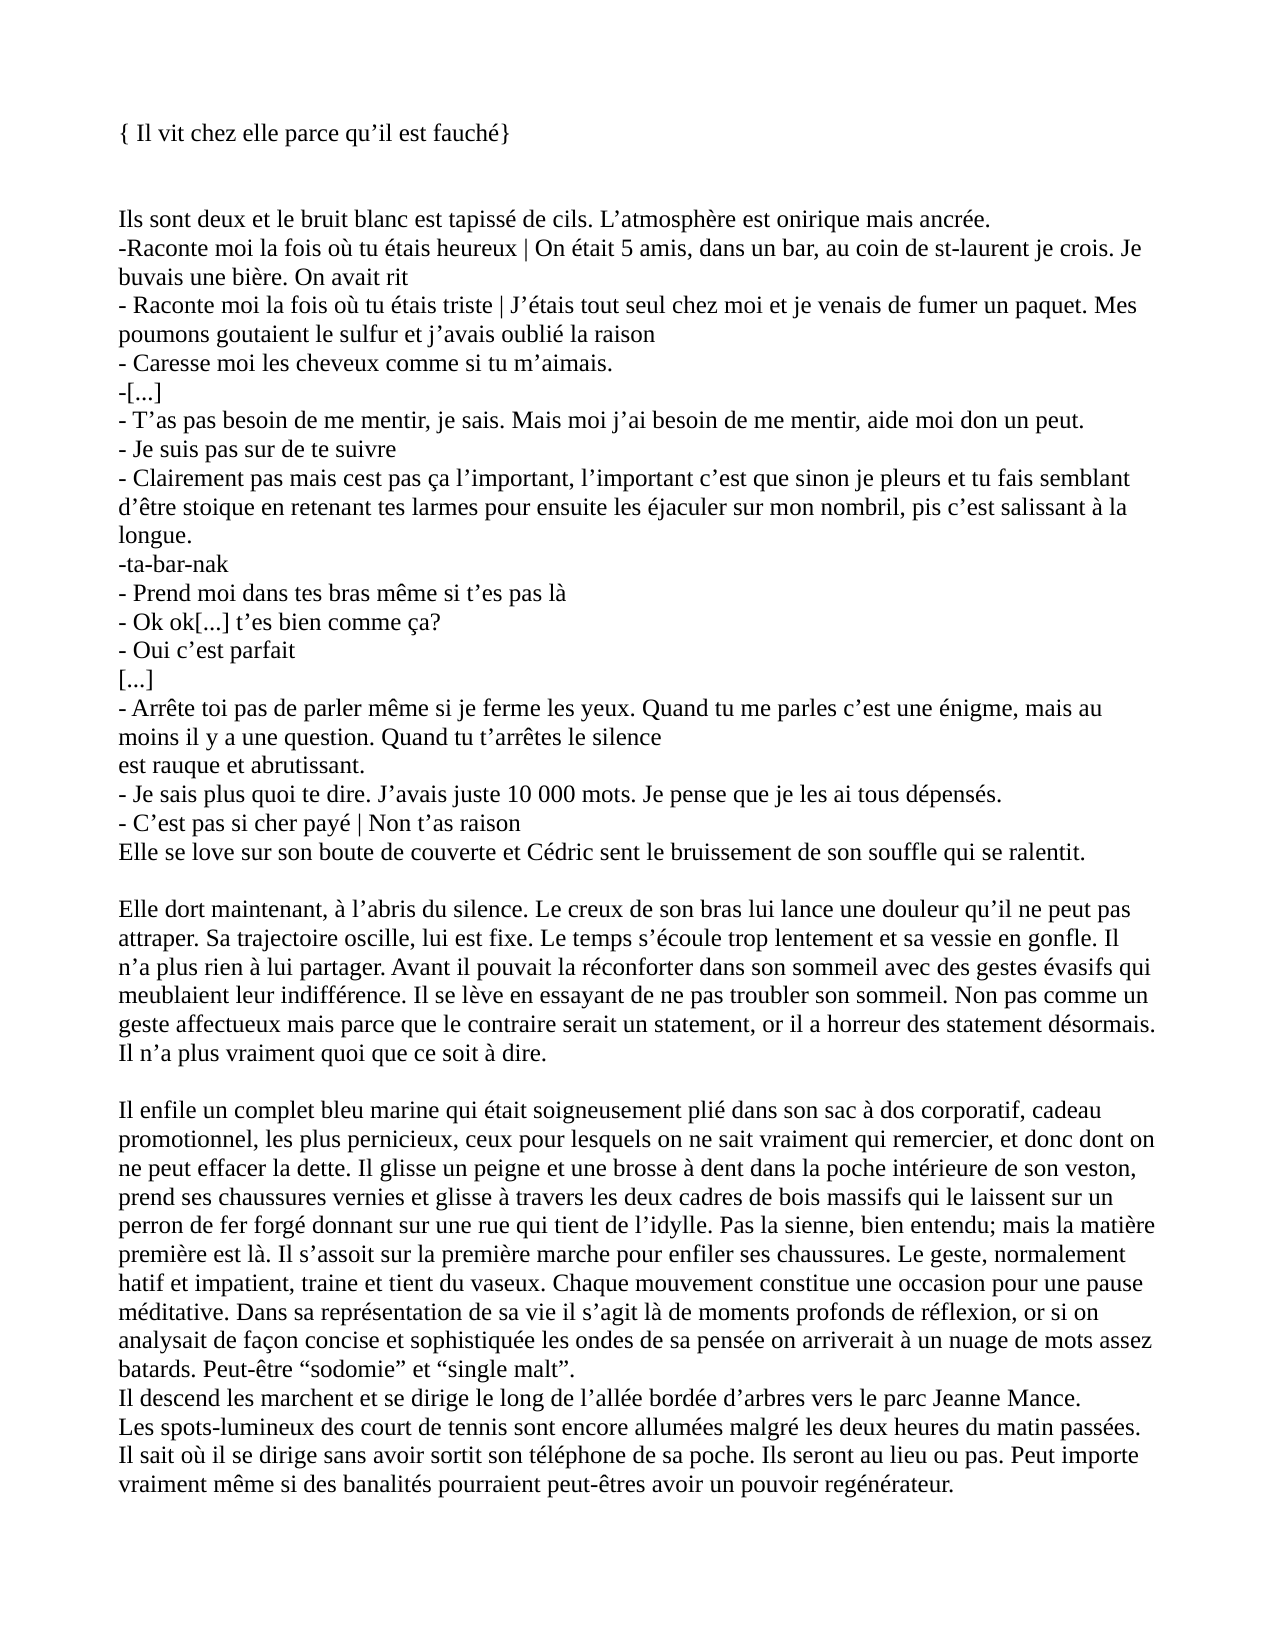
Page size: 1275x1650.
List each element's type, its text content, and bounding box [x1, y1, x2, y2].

text - Ok ok[...] t’es bien comme ça? [118, 607, 1157, 636]
text - T’as pas besoin de me mentir, je sais. Mais moi j’ai besoin de me mentir, aide moi don un peut. [118, 406, 1157, 434]
text Il descend les marchent et se dirige le long de l’allée bordée d’arbres vers le parc Jeanne Mance. [118, 1383, 1157, 1412]
text -ta-bar-nak [118, 549, 1157, 578]
text Elle se love sur son boute de couverte et Cédric sent le bruissement de son souffle qui se ralentit. [118, 837, 1157, 866]
text -[...] [118, 377, 1157, 406]
text - Clairement pas mais cest pas ça l’important, l’important c’est que sinon je pleurs et tu fais semblant d’être stoique en retenant tes larmes pour ensuite les éjaculer sur mon nombril, pis c’est salissant à la longue. [118, 463, 1157, 549]
text Il n’a plus vraiment quoi que ce soit à dire. [118, 1038, 1157, 1067]
text - Je suis pas sur de te suivre [118, 434, 1157, 463]
text - Raconte moi la fois où tu étais triste | J’étais tout seul chez moi et je venais de fumer un paquet. Mes poumons goutaient le sulfur et j’avais oublié la raison [118, 291, 1157, 348]
text -Raconte moi la fois où tu étais heureux | On était 5 amis, dans un bar, au coin de st-laurent je crois. Je buvais une bière. On avait rit [118, 233, 1157, 291]
text - Prend moi dans tes bras même si t’es pas là [118, 578, 1157, 607]
text { Il vit chez elle parce qu’il est fauché} [118, 118, 1157, 147]
text Ils sont deux et le bruit blanc est tapissé de cils. L’atmosphère est onirique mais ancrée. [118, 204, 1157, 233]
text - Je sais plus quoi te dire. J’avais juste 10 000 mots. Je pense que je les ai tous dépensés. [118, 779, 1157, 808]
text - Oui c’est parfait [118, 636, 1157, 664]
text - Arrête toi pas de parler même si je ferme les yeux. Quand tu me parles c’est une énigme, mais au moins il y a une question. Quand tu t’arrêtes le silence [118, 693, 1157, 751]
text - Caresse moi les cheveux comme si tu m’aimais. [118, 348, 1157, 377]
text Elle dort maintenant, à l’abris du silence. Le creux de son bras lui lance une douleur qu’il ne peut pas attraper. Sa trajectoire oscille, lui est fixe. Le temps s’écoule trop lentement et sa vessie en gonfle. Il n’a plus rien à lui partager. Avant il pouvait la réconforter dans son sommeil avec des gestes évasifs qui meublaient leur indifférence. Il se lève en essayant de ne pas troubler son sommeil. Non pas comme un geste affectueux mais parce que le contraire serait un statement, or il a horreur des statement désormais. [118, 894, 1157, 1038]
text Les spots-lumineux des court de tennis sont encore allumées malgré les deux heures du matin passées. Il sait où il se dirige sans avoir sortit son téléphone de sa poche. Ils seront au lieu ou pas. Peut importe vraiment même si des banalités pourraient peut-êtres avoir un pouvoir regénérateur. [118, 1412, 1157, 1498]
text Il enfile un complet bleu marine qui était soigneusement plié dans son sac à dos corporatif, cadeau promotionnel, les plus pernicieux, ceux pour lesquels on ne sait vraiment qui remercier, et donc dont on ne peut effacer la dette. Il glisse un peigne et une brosse à dent dans la poche intérieure de son veston, prend ses chaussures vernies et glisse à travers les deux cadres de bois massifs qui le laissent sur un perron de fer forgé donnant sur une rue qui tient de l’idylle. Pas la sienne, bien entendu; mais la matière première est là. Il s’assoit sur la première marche pour enfiler ses chaussures. Le geste, normalement hatif et impatient, traine et tient du vaseux. Chaque mouvement constitue une occasion pour une pause méditative. Dans sa représentation de sa vie il s’agit là de moments profonds de réflexion, or si on analysait de façon concise et sophistiquée les ondes de sa pensée on arriverait à un nuage de mots assez batards. Peut-être “sodomie” et “single malt”. [118, 1096, 1157, 1383]
text [...] [118, 664, 1157, 693]
text est rauque et abrutissant. [118, 751, 1157, 779]
text - C’est pas si cher payé | Non t’as raison [118, 808, 1157, 837]
